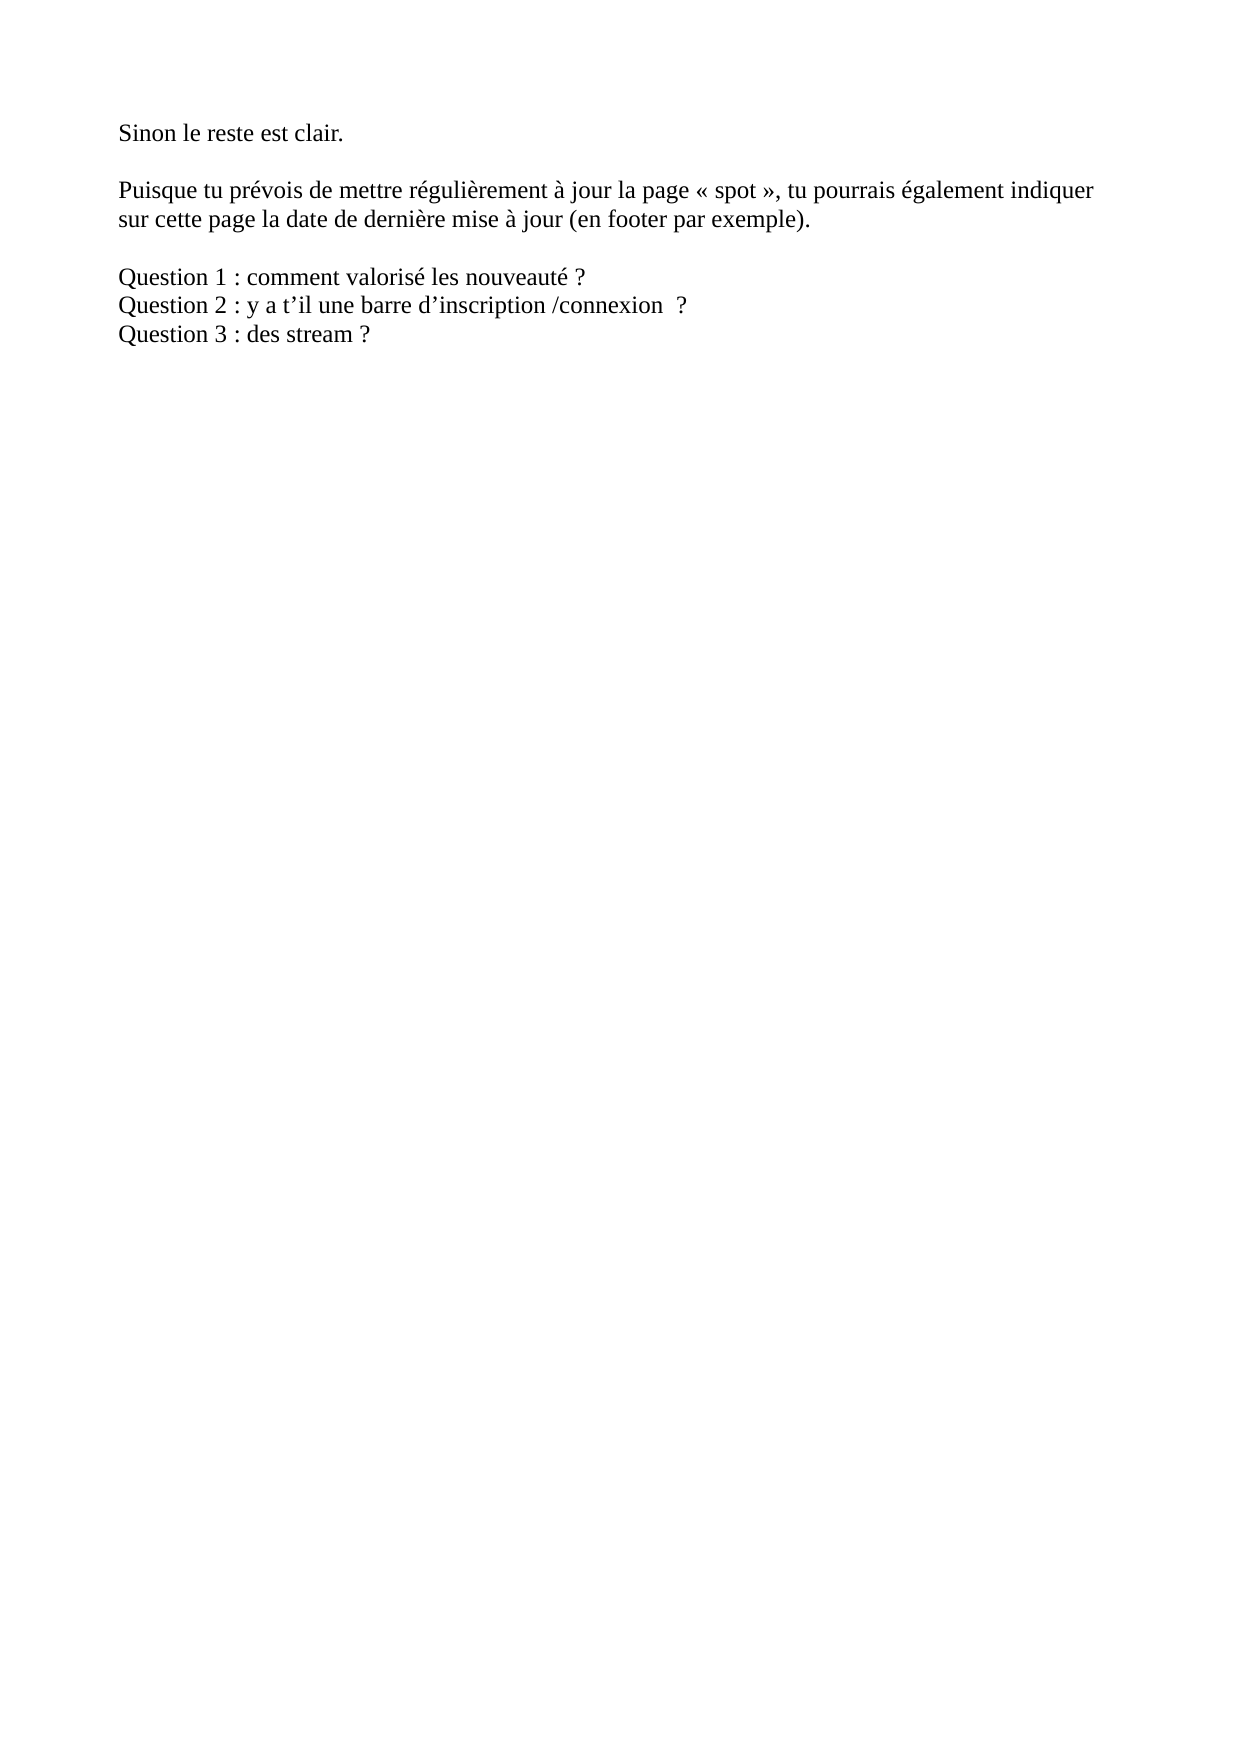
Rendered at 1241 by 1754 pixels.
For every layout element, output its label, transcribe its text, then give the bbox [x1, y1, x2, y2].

text Question 1 : comment valorisé les nouveauté ? [118, 262, 1122, 291]
text Question 2 : y a t’il une barre d’inscription /connexion ? [118, 291, 1122, 319]
text Puisque tu prévois de mettre régulièrement à jour la page « spot », tu pourrais également indiquer sur cette page la date de dernière mise à jour (en footer par exemple). [118, 176, 1122, 233]
text Question 3 : des stream ? [118, 319, 1122, 348]
text Sinon le reste est clair. [118, 118, 1122, 147]
